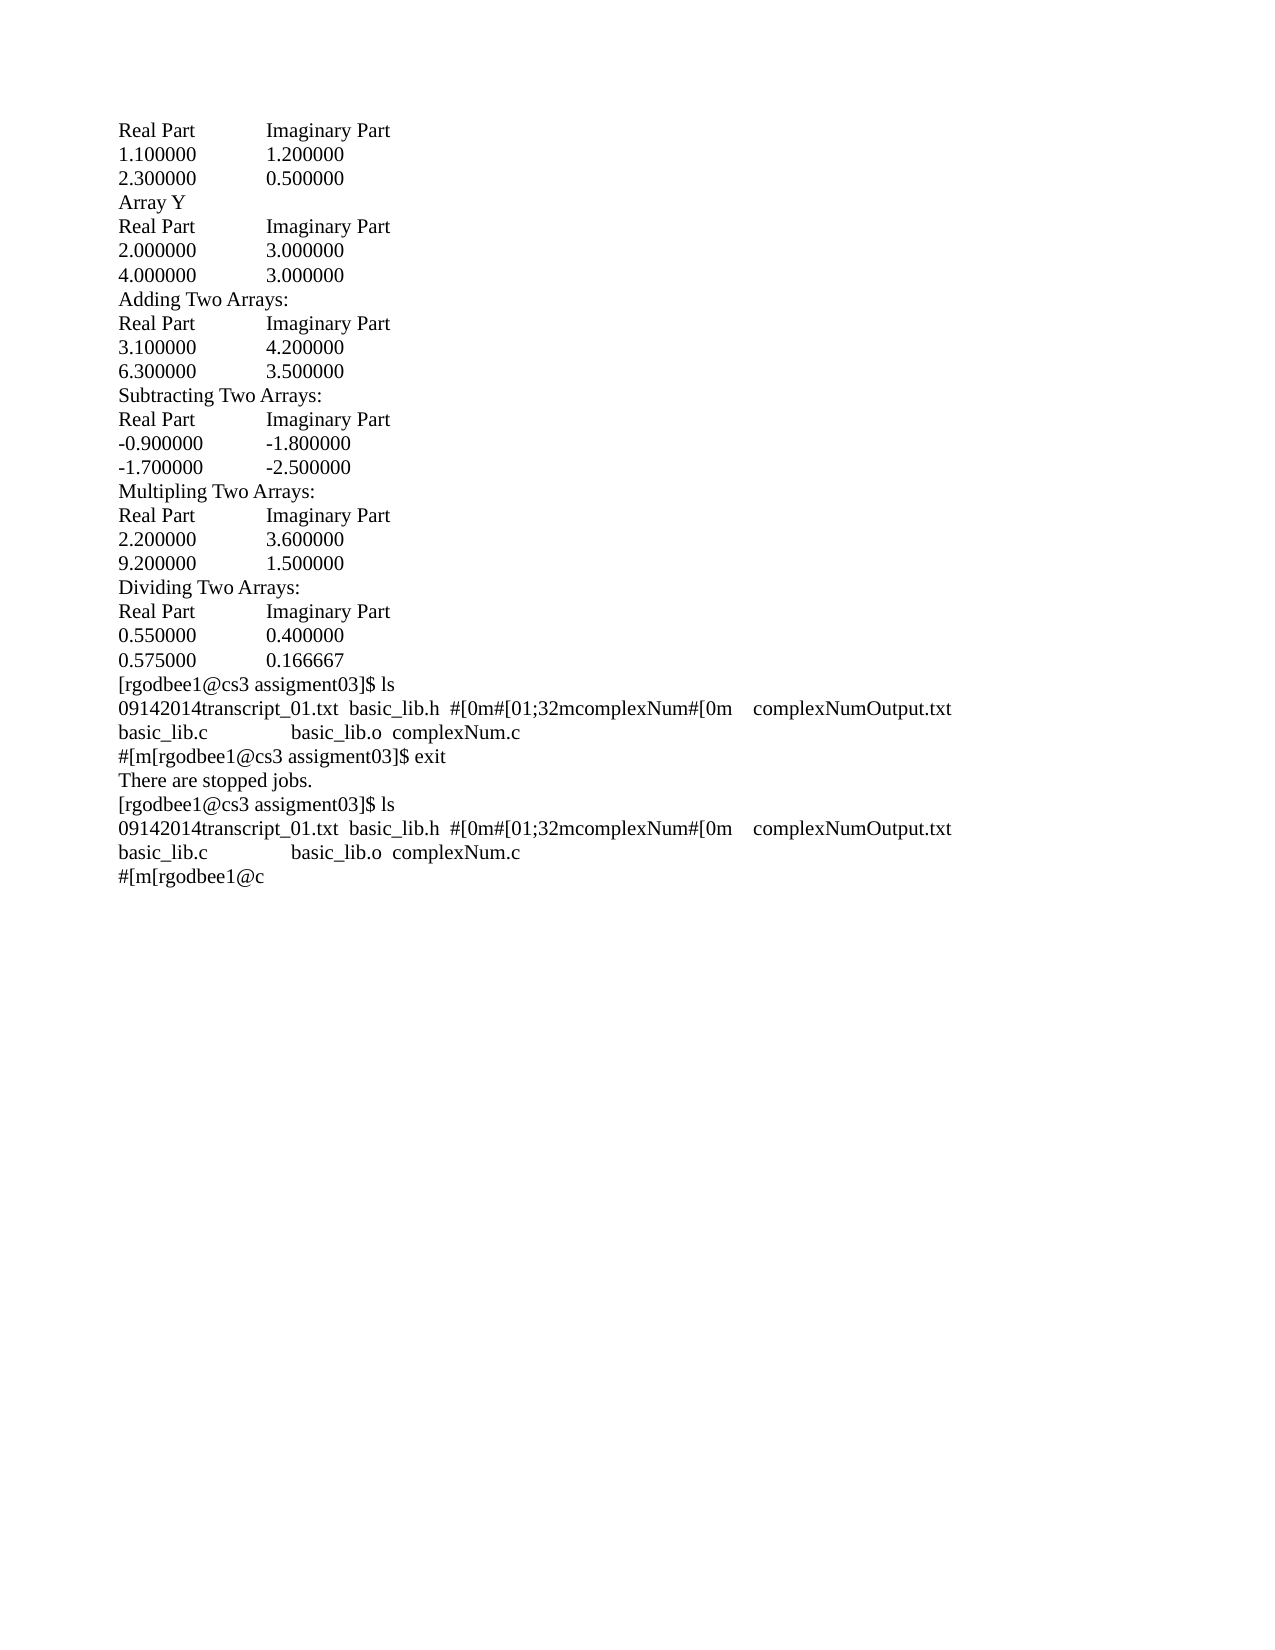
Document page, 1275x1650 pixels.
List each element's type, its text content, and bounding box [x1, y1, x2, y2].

text 2.200000 3.600000 [118, 527, 1157, 551]
text Array Y [118, 190, 1157, 214]
text Subtracting Two Arrays: [118, 383, 1157, 407]
text Real Part Imaginary Part [118, 118, 1157, 142]
text 0.575000 0.166667 [118, 647, 1157, 672]
text #[m[rgodbee1@c [118, 864, 1157, 888]
text #[m[rgodbee1@cs3 assigment03]$ exit [118, 744, 1157, 768]
text -0.900000 -1.800000 [118, 431, 1157, 455]
text Real Part Imaginary Part [118, 599, 1157, 623]
text 09142014transcript_01.txt basic_lib.h #[0m#[01;32mcomplexNum#[0m complexNumOutput.txt [118, 696, 1157, 720]
text basic_lib.c basic_lib.o complexNum.c [118, 840, 1157, 864]
text 1.100000 1.200000 [118, 142, 1157, 166]
text 4.000000 3.000000 [118, 262, 1157, 287]
text Real Part Imaginary Part [118, 407, 1157, 431]
text Real Part Imaginary Part [118, 311, 1157, 335]
text There are stopped jobs. [118, 768, 1157, 792]
text [rgodbee1@cs3 assigment03]$ ls [118, 672, 1157, 696]
text 6.300000 3.500000 [118, 359, 1157, 383]
text 09142014transcript_01.txt basic_lib.h #[0m#[01;32mcomplexNum#[0m complexNumOutput.txt [118, 816, 1157, 840]
text [rgodbee1@cs3 assigment03]$ ls [118, 792, 1157, 816]
text 2.000000 3.000000 [118, 238, 1157, 262]
text 9.200000 1.500000 [118, 551, 1157, 575]
text 0.550000 0.400000 [118, 623, 1157, 647]
text Adding Two Arrays: [118, 287, 1157, 311]
text Real Part Imaginary Part [118, 214, 1157, 238]
text Dividing Two Arrays: [118, 575, 1157, 599]
text 2.300000 0.500000 [118, 166, 1157, 190]
text basic_lib.c basic_lib.o complexNum.c [118, 720, 1157, 744]
text 3.100000 4.200000 [118, 335, 1157, 359]
text -1.700000 -2.500000 [118, 455, 1157, 479]
text Multipling Two Arrays: [118, 479, 1157, 503]
text Real Part Imaginary Part [118, 503, 1157, 527]
